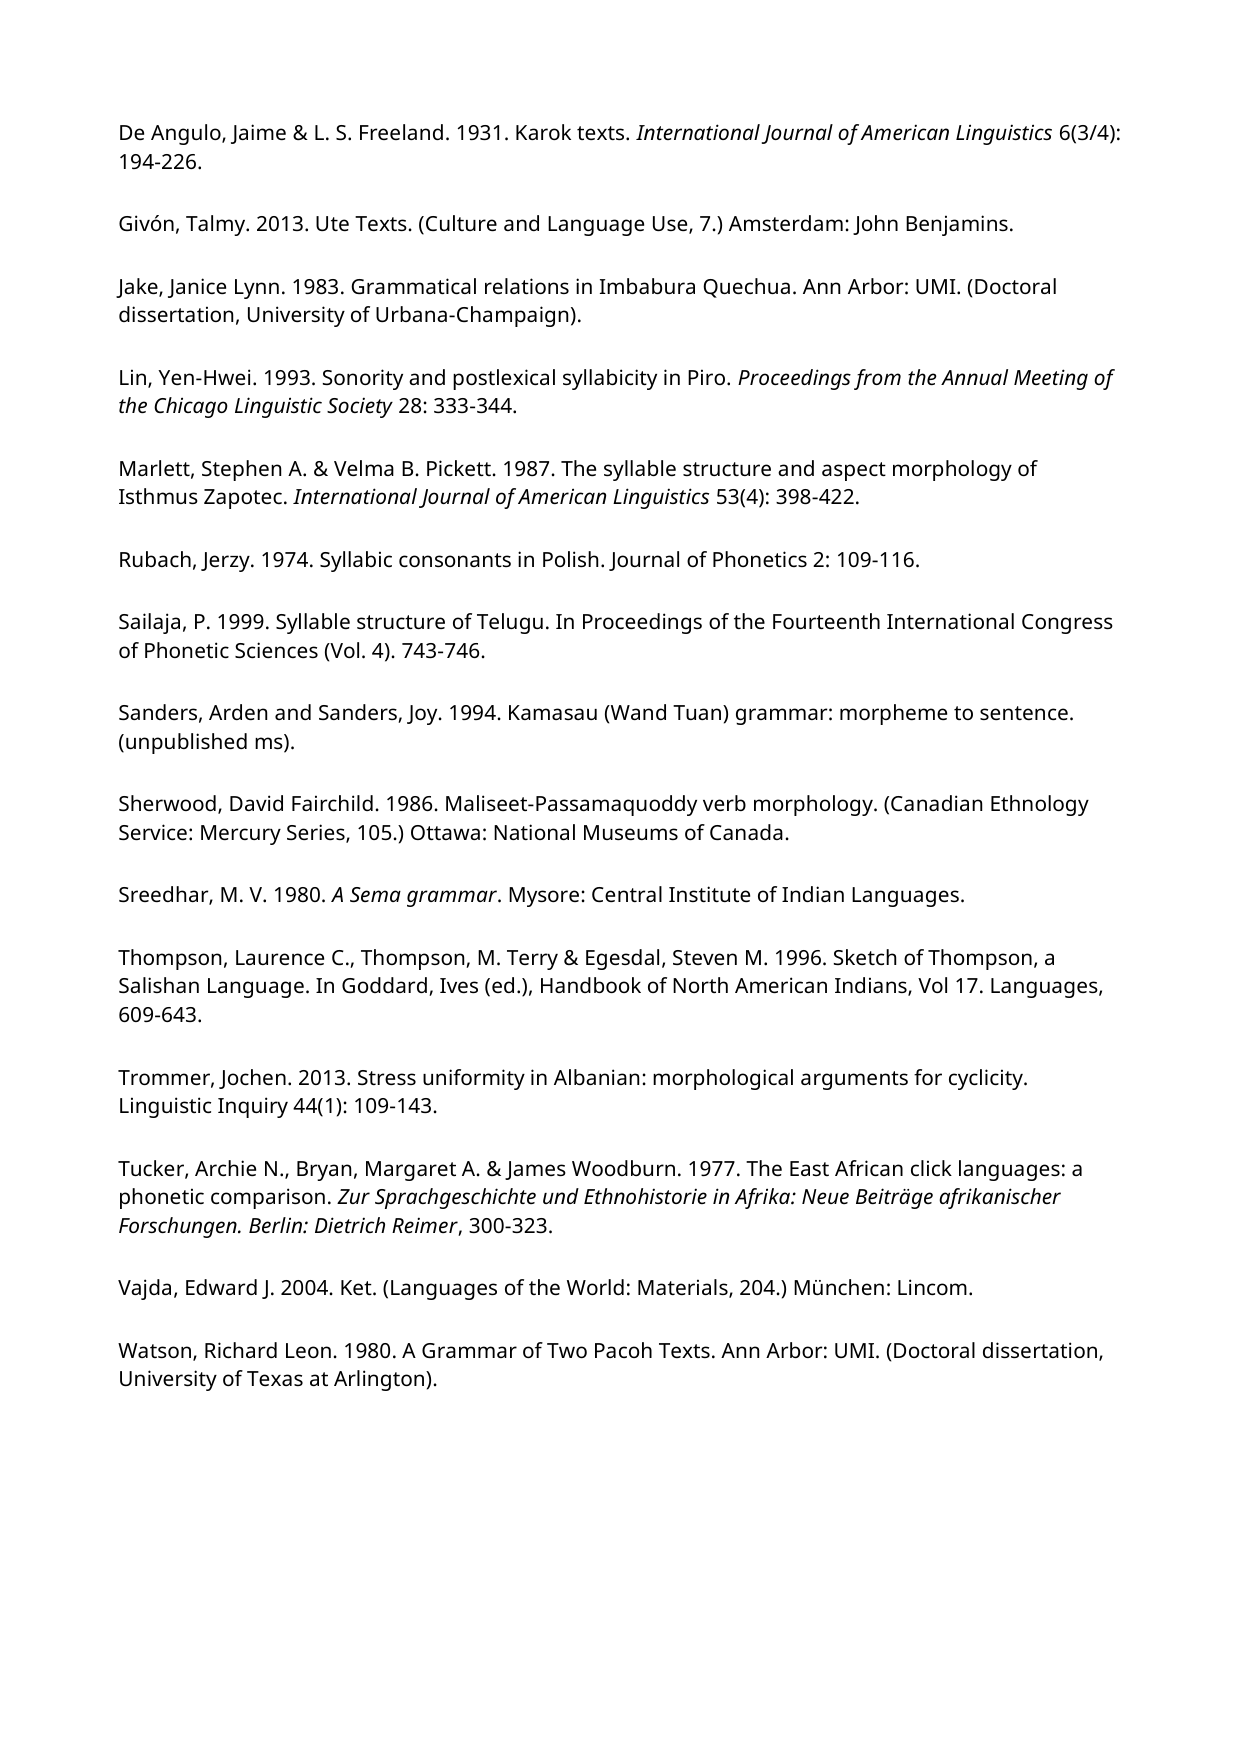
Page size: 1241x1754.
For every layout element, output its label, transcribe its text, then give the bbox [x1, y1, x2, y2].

text Marlett, Stephen A. & Velma B. Pickett. 1987. The syllable structure and aspect morphology of Isthmus Zapotec. International Journal of American Linguistics 53(4): 398-422. [118, 454, 1122, 511]
text Thompson, Laurence C., Thompson, M. Terry & Egesdal, Steven M. 1996. Sketch of Thompson, a Salishan Language. In Goddard, Ives (ed.), Handbook of North American Indians, Vol 17. Languages, 609-643. [118, 943, 1122, 1028]
text Sanders, Arden and Sanders, Joy. 1994. Kamasau (Wand Tuan) grammar: morpheme to sentence. (unpublished ms). [118, 698, 1122, 755]
text Lin, Yen-Hwei. 1993. Sonority and postlexical syllabicity in Piro. Proceedings from the Annual Meeting of the Chicago Linguistic Society 28: 333-344. [118, 363, 1122, 420]
text Tucker, Archie N., Bryan, Margaret A. & James Woodburn. 1977. The East African click languages: a phonetic comparison. Zur Sprachgeschichte und Ethnohistorie in Afrika: Neue Beiträge afrikanischer Forschungen. Berlin: Dietrich Reimer, 300-323. [118, 1153, 1122, 1239]
text Vajda, Edward J. 2004. Ket. (Languages of the World: Materials, 204.) München: Lincom. [118, 1273, 1122, 1302]
text Givón, Talmy. 2013. Ute Texts. (Culture and Language Use, 7.) Amsterdam: John Benjamins. [118, 209, 1122, 238]
text Jake, Janice Lynn. 1983. Grammatical relations in Imbabura Quechua. Ann Arbor: UMI. (Doctoral dissertation, University of Urbana-Champaign). [118, 272, 1122, 329]
text Rubach, Jerzy. 1974. Syllabic consonants in Polish. Journal of Phonetics 2: 109-116. [118, 545, 1122, 573]
text Trommer, Jochen. 2013. Stress uniformity in Albanian: morphological arguments for cyclicity. Linguistic Inquiry 44(1): 109-143. [118, 1062, 1122, 1119]
text Sailaja, P. 1999. Syllable structure of Telugu. In Proceedings of the Fourteenth International Congress of Phonetic Sciences (Vol. 4). 743-746. [118, 607, 1122, 664]
text Sreedhar, M. V. 1980. A Sema grammar. Mysore: Central Institute of Indian Languages. [118, 880, 1122, 909]
text De Angulo, Jaime & L. S. Freeland. 1931. Karok texts. International Journal of American Linguistics 6(3/4): 194-226. [118, 118, 1122, 175]
text Watson, Richard Leon. 1980. A Grammar of Two Pacoh Texts. Ann Arbor: UMI. (Doctoral dissertation, University of Texas at Arlington). [118, 1336, 1122, 1393]
text Sherwood, David Fairchild. 1986. Maliseet-Passamaquoddy verb morphology. (Canadian Ethnology Service: Mercury Series, 105.) Ottawa: National Museums of Canada. [118, 789, 1122, 846]
